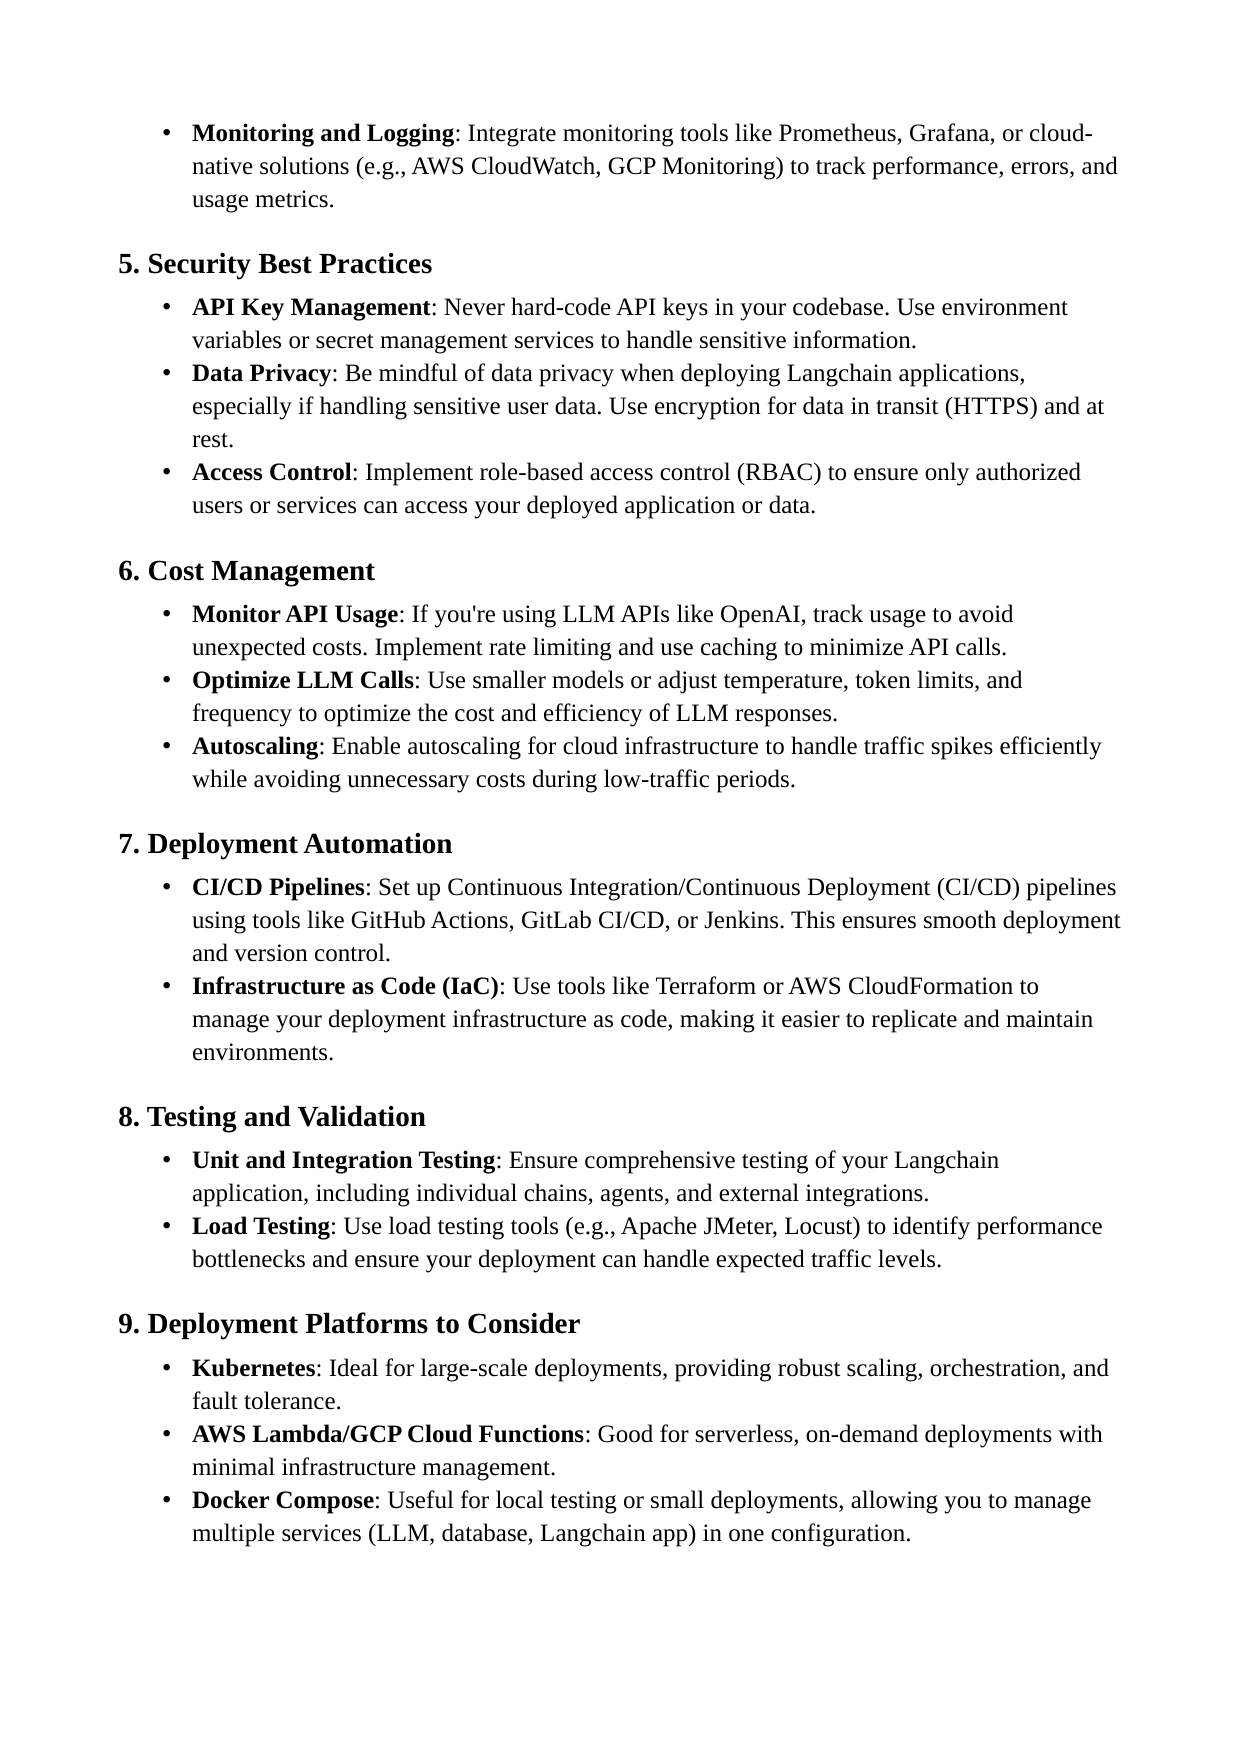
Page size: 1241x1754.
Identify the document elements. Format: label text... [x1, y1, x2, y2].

list Docker Compose: Useful for local testing or small deployments, allowing you to manage multiple services (LLM, database, Langchain app) in one configuration. [162, 1485, 1122, 1547]
list Optimize LLM Calls: Use smaller models or adjust temperature, token limits, and frequency to optimize the cost and efficiency of LLM responses. [162, 665, 1122, 727]
list Data Privacy: Be mindful of data privacy when deploying Langchain applications, especially if handling sensitive user data. Use encryption for data in transit (HTTPS) and at rest. [162, 358, 1122, 453]
list Load Testing: Use load testing tools (e.g., Apache JMeter, Locust) to identify performance bottlenecks and ensure your deployment can handle expected traffic levels. [162, 1211, 1122, 1273]
list Access Control: Implement role-based access control (RBAC) to ensure only authorized users or services can access your deployed application or data. [162, 457, 1122, 519]
list API Key Management: Never hard-code API keys in your codebase. Use environment variables or secret management services to handle sensitive information. [162, 292, 1122, 354]
list Infrastructure as Code (IaC): Use tools like Terraform or AWS CloudFormation to manage your deployment infrastructure as code, making it easier to replicate and maintain environments. [162, 971, 1122, 1066]
subtitle 9. Deployment Platforms to Consider [118, 1307, 1122, 1340]
list Kubernetes: Ideal for large-scale deployments, providing robust scaling, orchestration, and fault tolerance. [162, 1353, 1122, 1414]
subtitle 6. Cost Management [118, 553, 1122, 586]
list Monitoring and Logging: Integrate monitoring tools like Prometheus, Grafana, or cloud-native solutions (e.g., AWS CloudWatch, GCP Monitoring) to track performance, errors, and usage metrics. [162, 118, 1122, 213]
subtitle 5. Security Best Practices [118, 246, 1122, 280]
list CI/CD Pipelines: Set up Continuous Integration/Continuous Deployment (CI/CD) pipelines using tools like GitHub Actions, GitLab CI/CD, or Jenkins. This ensures smooth deployment and version control. [162, 872, 1122, 967]
subtitle 8. Testing and Validation [118, 1099, 1122, 1133]
list AWS Lambda/GCP Cloud Functions: Good for serverless, on-demand deployments with minimal infrastructure management. [162, 1419, 1122, 1481]
subtitle 7. Deployment Automation [118, 826, 1122, 859]
list Autoscaling: Enable autoscaling for cloud infrastructure to handle traffic spikes efficiently while avoiding unnecessary costs during low-traffic periods. [162, 731, 1122, 793]
list Monitor API Usage: If you're using LLM APIs like OpenAI, track usage to avoid unexpected costs. Implement rate limiting and use caching to minimize API calls. [162, 599, 1122, 661]
list Unit and Integration Testing: Ensure comprehensive testing of your Langchain application, including individual chains, agents, and external integrations. [162, 1145, 1122, 1207]
